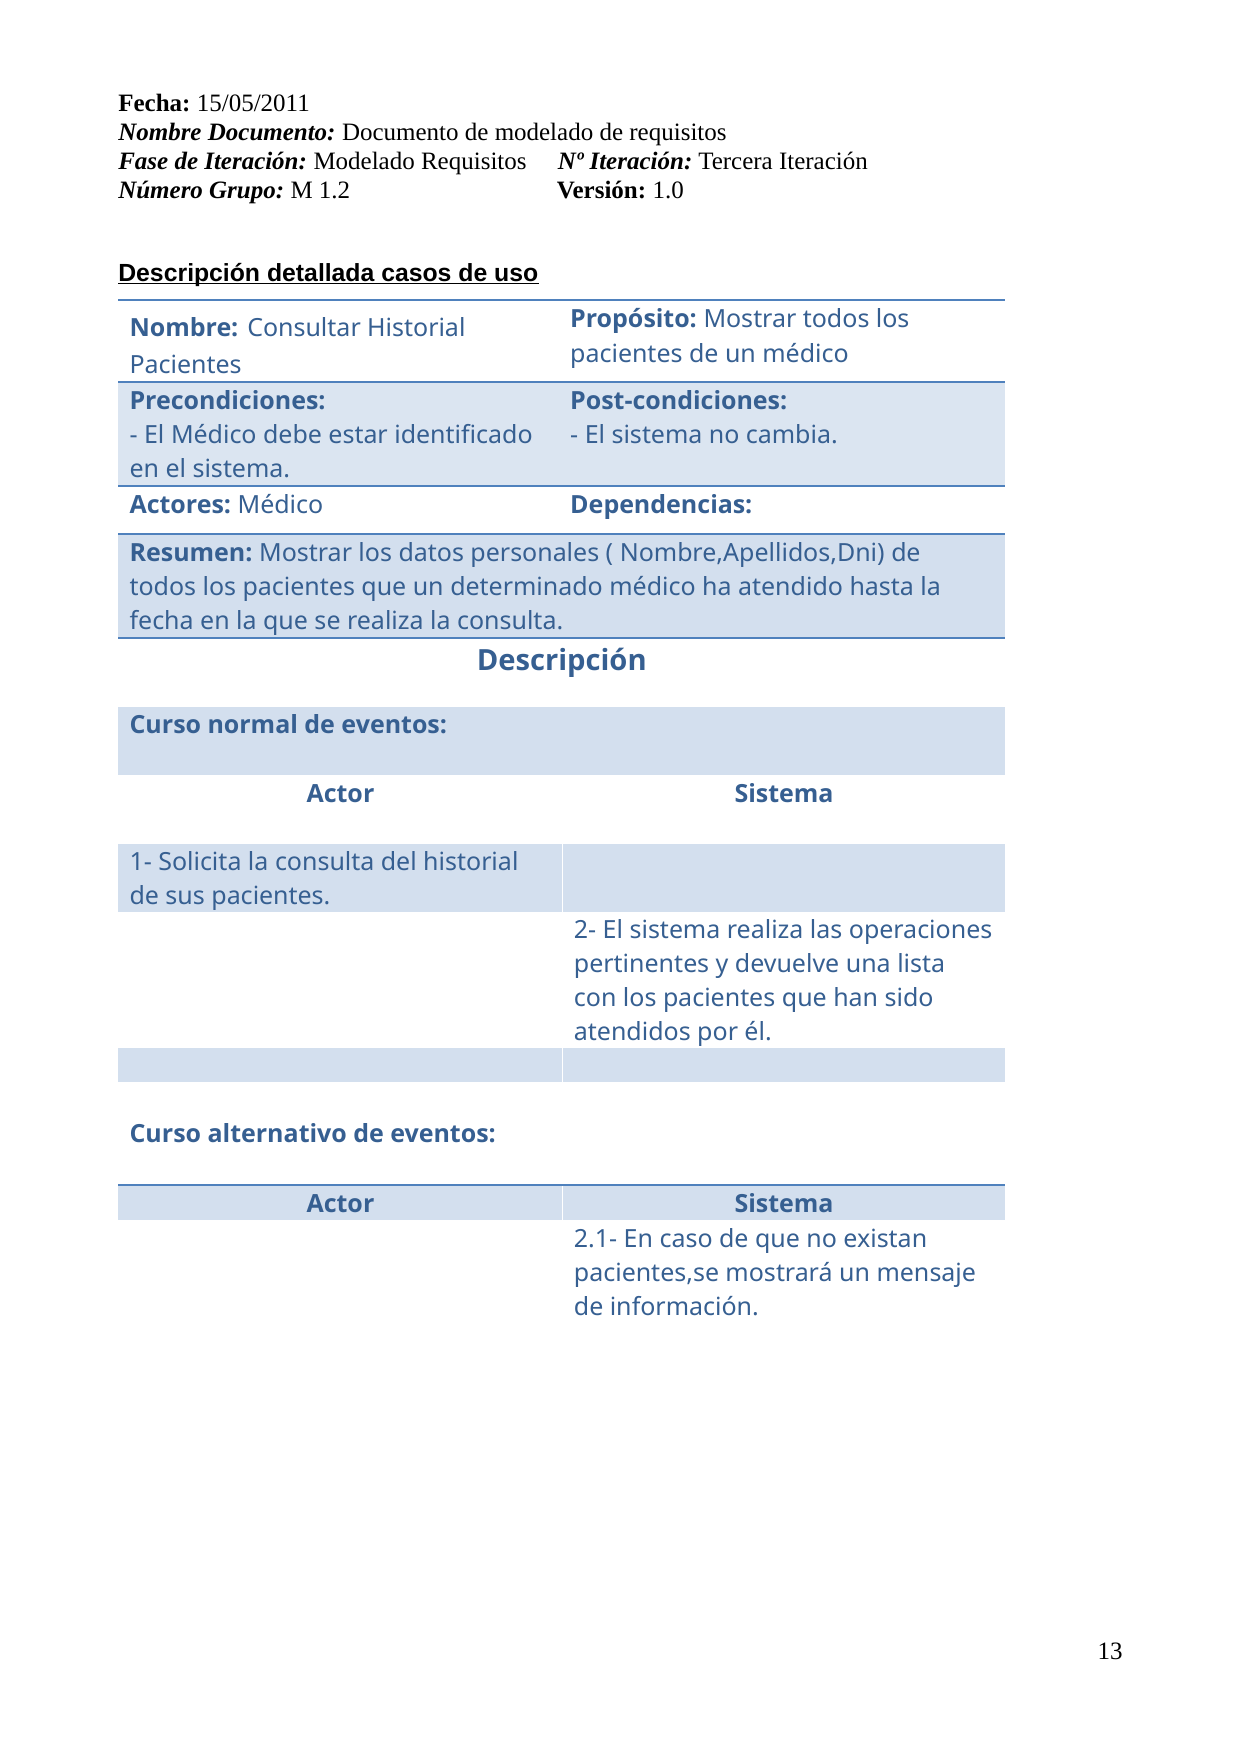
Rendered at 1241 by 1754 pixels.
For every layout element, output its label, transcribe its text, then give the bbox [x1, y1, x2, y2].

table_cell 2- El sistema realiza las operaciones pertinentes y devuelve una lista con los pacientes que han sido atendidos por él. [563, 912, 1005, 1048]
table_header Curso normal de eventos: [118, 707, 1005, 775]
table_cell Actor [118, 1186, 562, 1220]
table_cell Dependencias: [559, 487, 1005, 532]
table_cell Post-condiciones: - El sistema no cambia. [559, 383, 1005, 485]
table_cell [118, 912, 562, 1048]
table_cell 1- Solicita la consulta del historial de sus pacientes. [118, 844, 562, 912]
table_cell [118, 1082, 562, 1116]
table_cell [118, 1048, 562, 1082]
table_cell Resumen: Mostrar los datos personales ( Nombre,Apellidos,Dni) de todos los pacientes que un determinado médico ha atendido hasta la fecha en la que se realiza la consulta. [118, 535, 1005, 637]
table_header Nombre: Consultar Historial Pacientes [118, 301, 559, 381]
table_cell Precondiciones: - El Médico debe estar identificado en el sistema. [118, 383, 559, 485]
table_cell [563, 844, 1005, 912]
table_cell Descripción [118, 639, 1005, 678]
table_cell [118, 1220, 562, 1322]
table_cell Actor [118, 775, 562, 843]
table_cell [563, 1048, 1005, 1082]
table_cell Sistema [563, 775, 1005, 843]
table_cell Sistema [563, 1186, 1005, 1220]
subtitle Descripción detallada casos de uso [118, 258, 1122, 287]
table_cell 2.1- En caso de que no existan pacientes,se mostrará un mensaje de información. [563, 1220, 1005, 1322]
table_cell Curso alternativo de eventos: [118, 1116, 1005, 1184]
table_header Propósito: Mostrar todos los pacientes de un médico [559, 301, 1005, 381]
table_cell [563, 1082, 1005, 1116]
table_cell Actores: Médico [118, 487, 559, 532]
